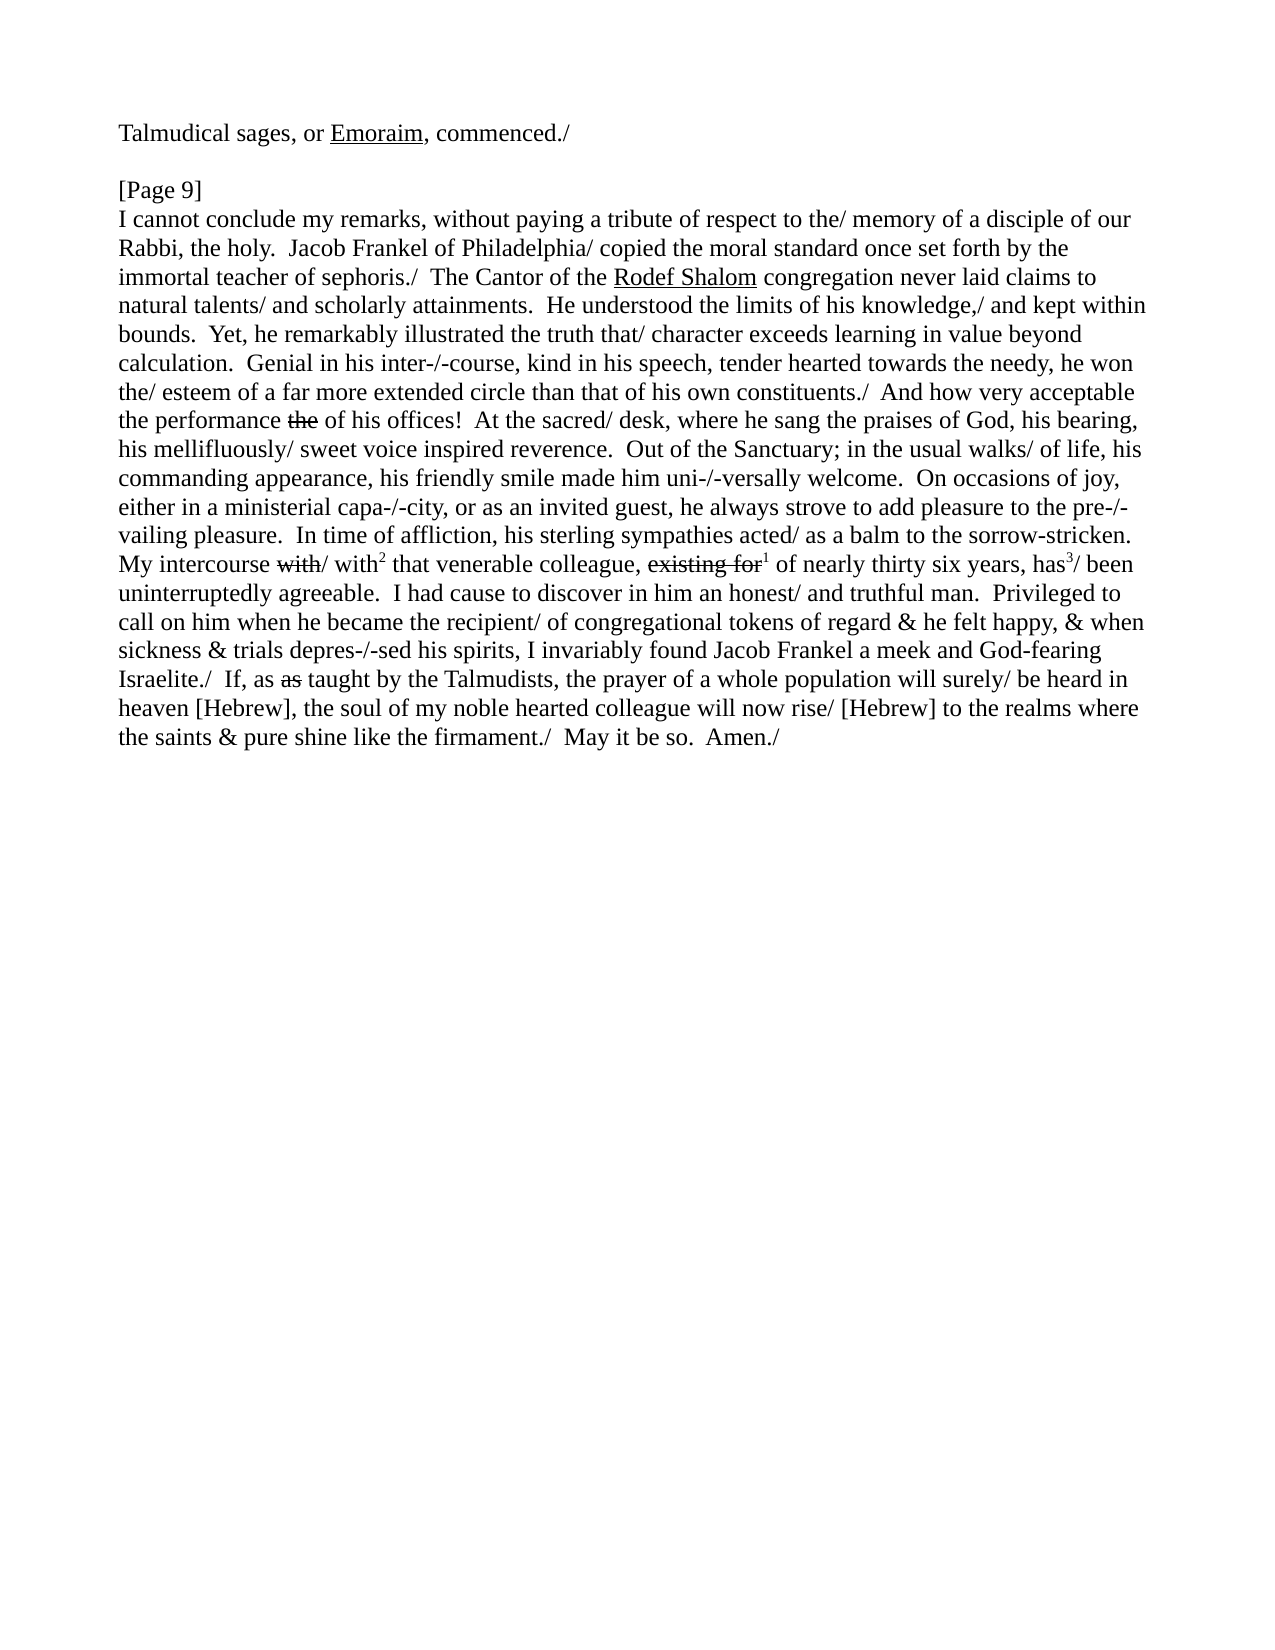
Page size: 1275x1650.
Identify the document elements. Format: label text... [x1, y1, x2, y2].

text Talmudical sages, or Emoraim, commenced./ [118, 118, 1157, 147]
text [Page 9] [118, 176, 1157, 204]
text I cannot conclude my remarks, without paying a tribute of respect to the/ memory of a disciple of our Rabbi, the holy. Jacob Frankel of Philadelphia/ copied the moral standard once set forth by the immortal teacher of sephoris./ The Cantor of the Rodef Shalom congregation never laid claims to natural talents/ and scholarly attainments. He understood the limits of his knowledge,/ and kept within bounds. Yet, he remarkably illustrated the truth that/ character exceeds learning in value beyond calculation. Genial in his inter-/-course, kind in his speech, tender hearted towards the needy, he won the/ esteem of a far more extended circle than that of his own constituents./ And how very acceptable the performance the of his offices! At the sacred/ desk, where he sang the praises of God, his bearing, his mellifluously/ sweet voice inspired reverence. Out of the Sanctuary; in the usual walks/ of life, his commanding appearance, his friendly smile made him uni-/-versally welcome. On occasions of joy, either in a ministerial capa-/-city, or as an invited guest, he always strove to add pleasure to the pre-/-vailing pleasure. In time of affliction, his sterling sympathies acted/ as a balm to the sorrow-stricken. My intercourse with/ with2 that venerable colleague, existing for1 of nearly thirty six years, has3/ been uninterruptedly agreeable. I had cause to discover in him an honest/ and truthful man. Privileged to call on him when he became the recipient/ of congregational tokens of regard & he felt happy, & when sickness & trials depres-/-sed his spirits, I invariably found Jacob Frankel a meek and God-fearing Israelite./ If, as as taught by the Talmudists, the prayer of a whole population will surely/ be heard in heaven [Hebrew], the soul of my noble hearted colleague will now rise/ [Hebrew] to the realms where the saints & pure shine like the firmament./ May it be so. Amen./ [118, 204, 1157, 751]
